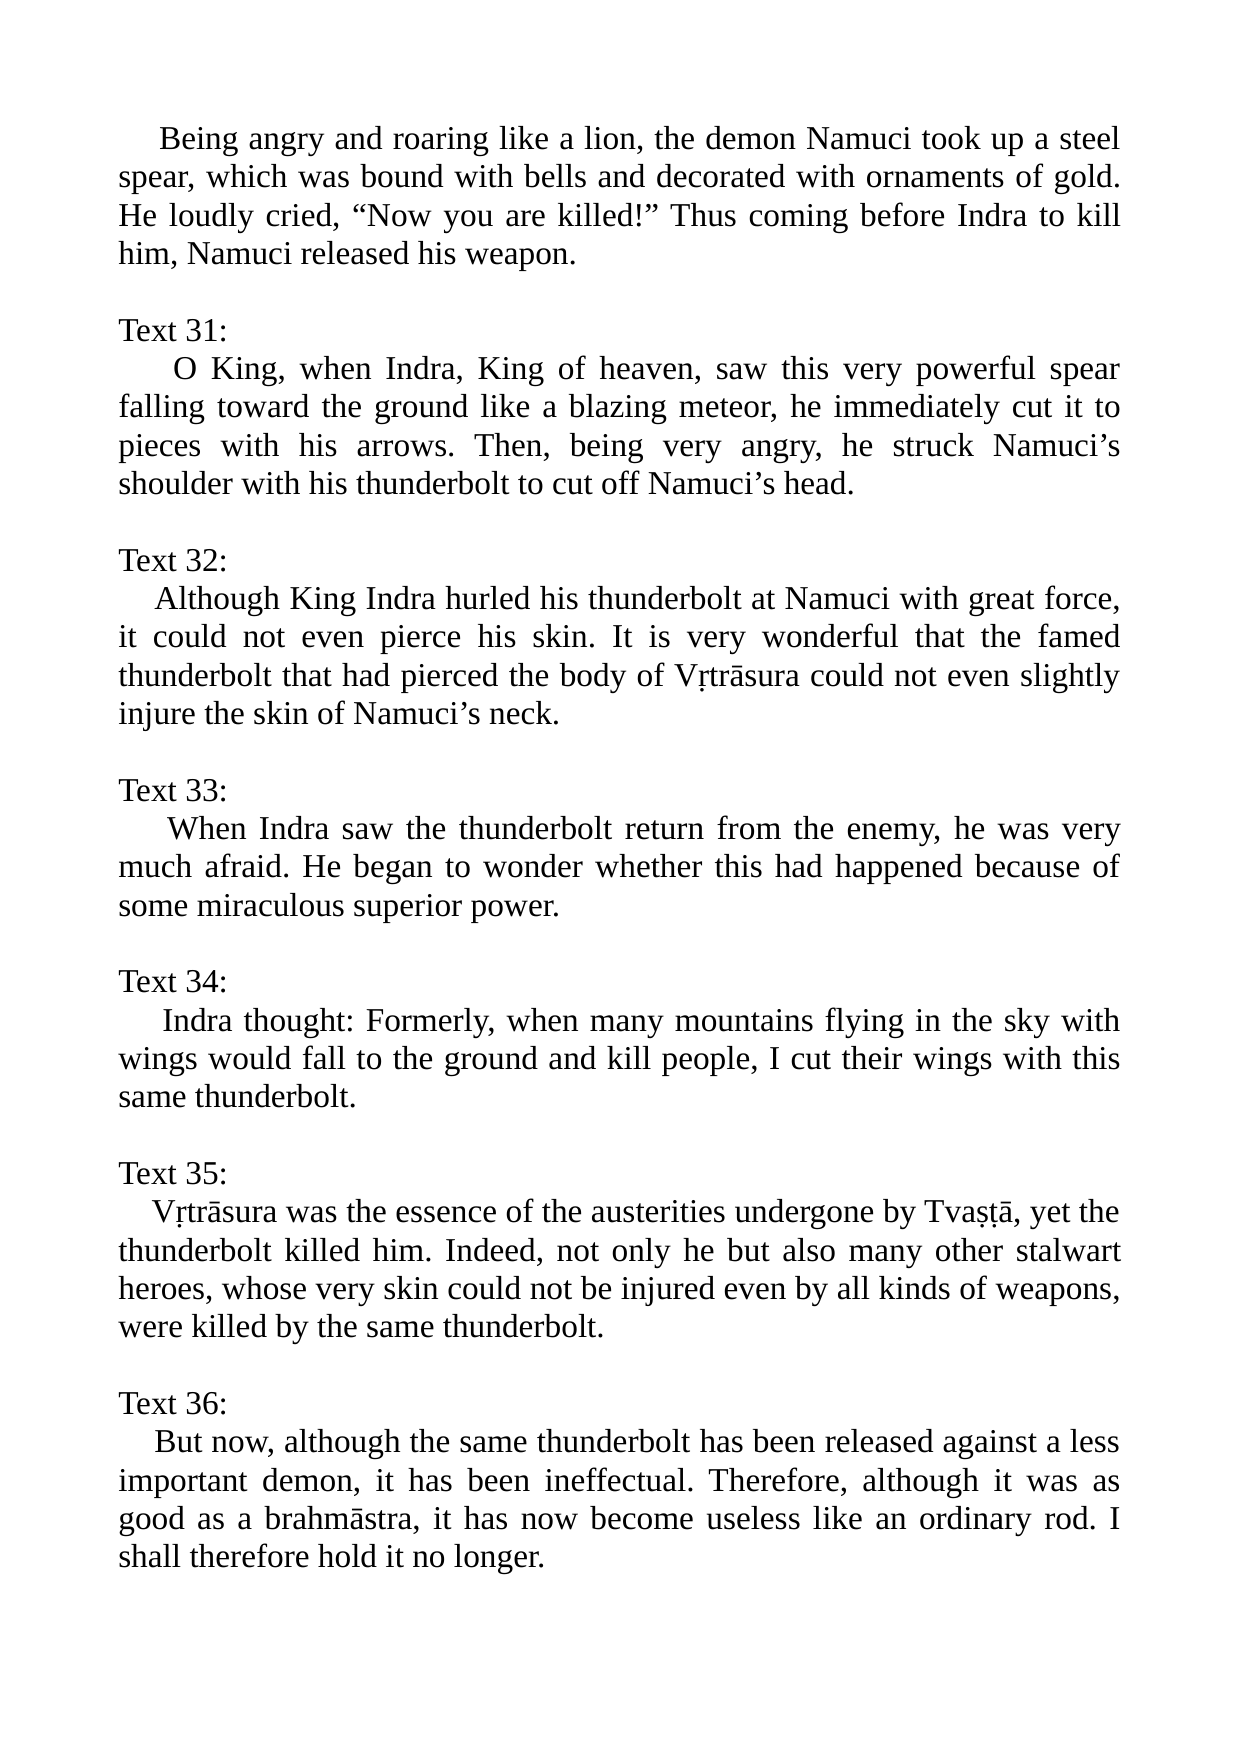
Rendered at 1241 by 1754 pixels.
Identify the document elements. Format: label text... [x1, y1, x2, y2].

text Text 36: [118, 1383, 1122, 1421]
text Text 31: [118, 310, 1122, 348]
text O King, when Indra, King of heaven, saw this very powerful spear falling toward the ground like a blazing meteor, he immediately cut it to pieces with his arrows. Then, being very angry, he struck Namuci’s shoulder with his thunderbolt to cut off Namuci’s head. [118, 348, 1122, 501]
text When Indra saw the thunderbolt return from the enemy, he was very much afraid. He began to wonder whether this had happened because of some miraculous superior power. [118, 808, 1122, 923]
text Although King Indra hurled his thunderbolt at Namuci with great force, it could not even pierce his skin. It is very wonderful that the famed thunderbolt that had pierced the body of Vṛtrāsura could not even slightly injure the skin of Namuci’s neck. [118, 578, 1122, 731]
text Indra thought: Formerly, when many mountains flying in the sky with wings would fall to the ground and kill people, I cut their wings with this same thunderbolt. [118, 1000, 1122, 1115]
text Vṛtrāsura was the essence of the austerities undergone by Tvaṣṭā, yet the thunderbolt killed him. Indeed, not only he but also many other stalwart heroes, whose very skin could not be injured even by all kinds of weapons, were killed by the same thunderbolt. [118, 1191, 1122, 1345]
text But now, although the same thunderbolt has been released against a less important demon, it has been ineffectual. Therefore, although it was as good as a brahmāstra, it has now become useless like an ordinary rod. I shall therefore hold it no longer. [118, 1421, 1122, 1575]
text Being angry and roaring like a lion, the demon Namuci took up a steel spear, which was bound with bells and decorated with ornaments of gold. He loudly cried, “Now you are killed!” Thus coming before Indra to kill him, Namuci released his weapon. [118, 118, 1122, 271]
text Text 34: [118, 961, 1122, 1000]
text Text 33: [118, 770, 1122, 808]
text Text 32: [118, 540, 1122, 578]
text Text 35: [118, 1153, 1122, 1191]
